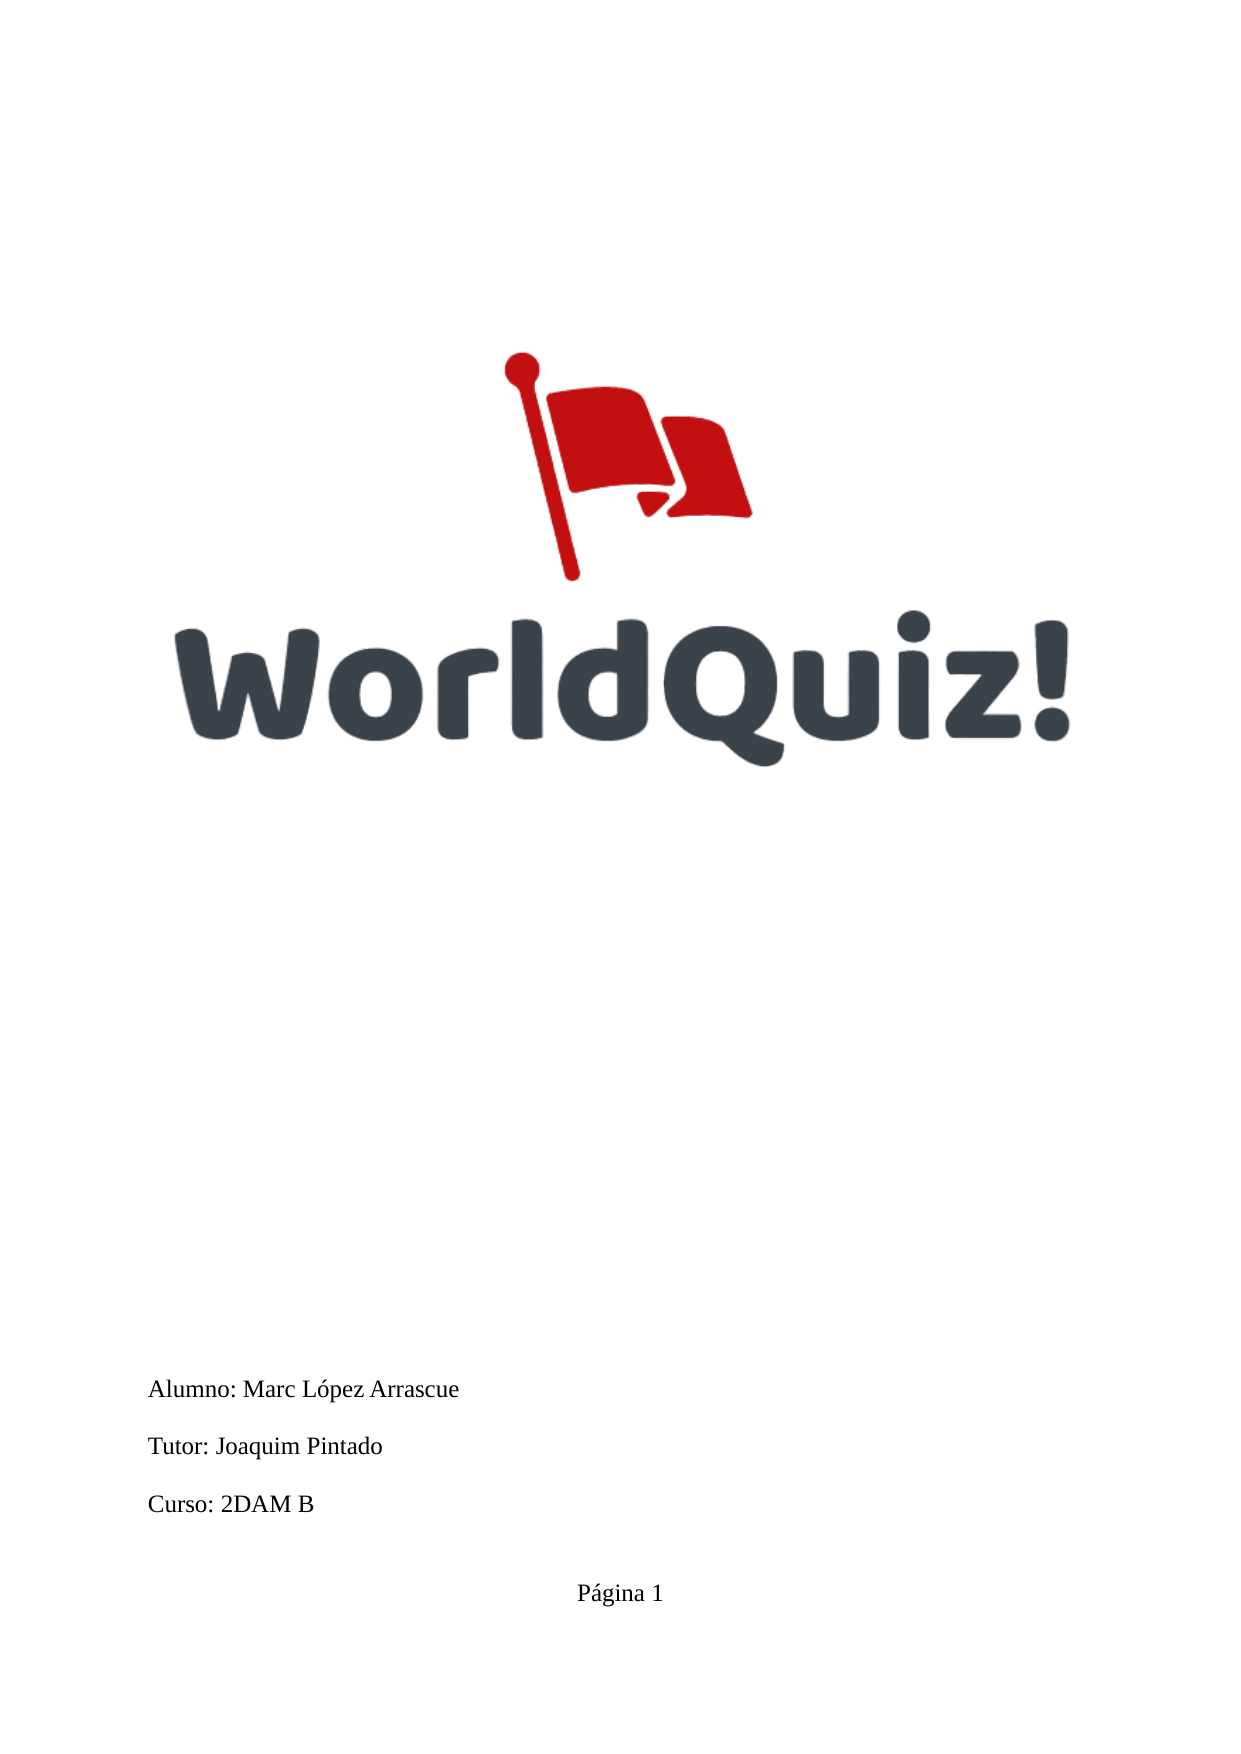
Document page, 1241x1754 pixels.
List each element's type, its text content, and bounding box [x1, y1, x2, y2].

text Alumno: Marc López Arrascue [148, 1374, 1093, 1403]
picture [147, 271, 1093, 799]
text Curso: 2DAM B [148, 1489, 1093, 1518]
text Tutor: Joaquim Pintado [148, 1431, 1093, 1460]
